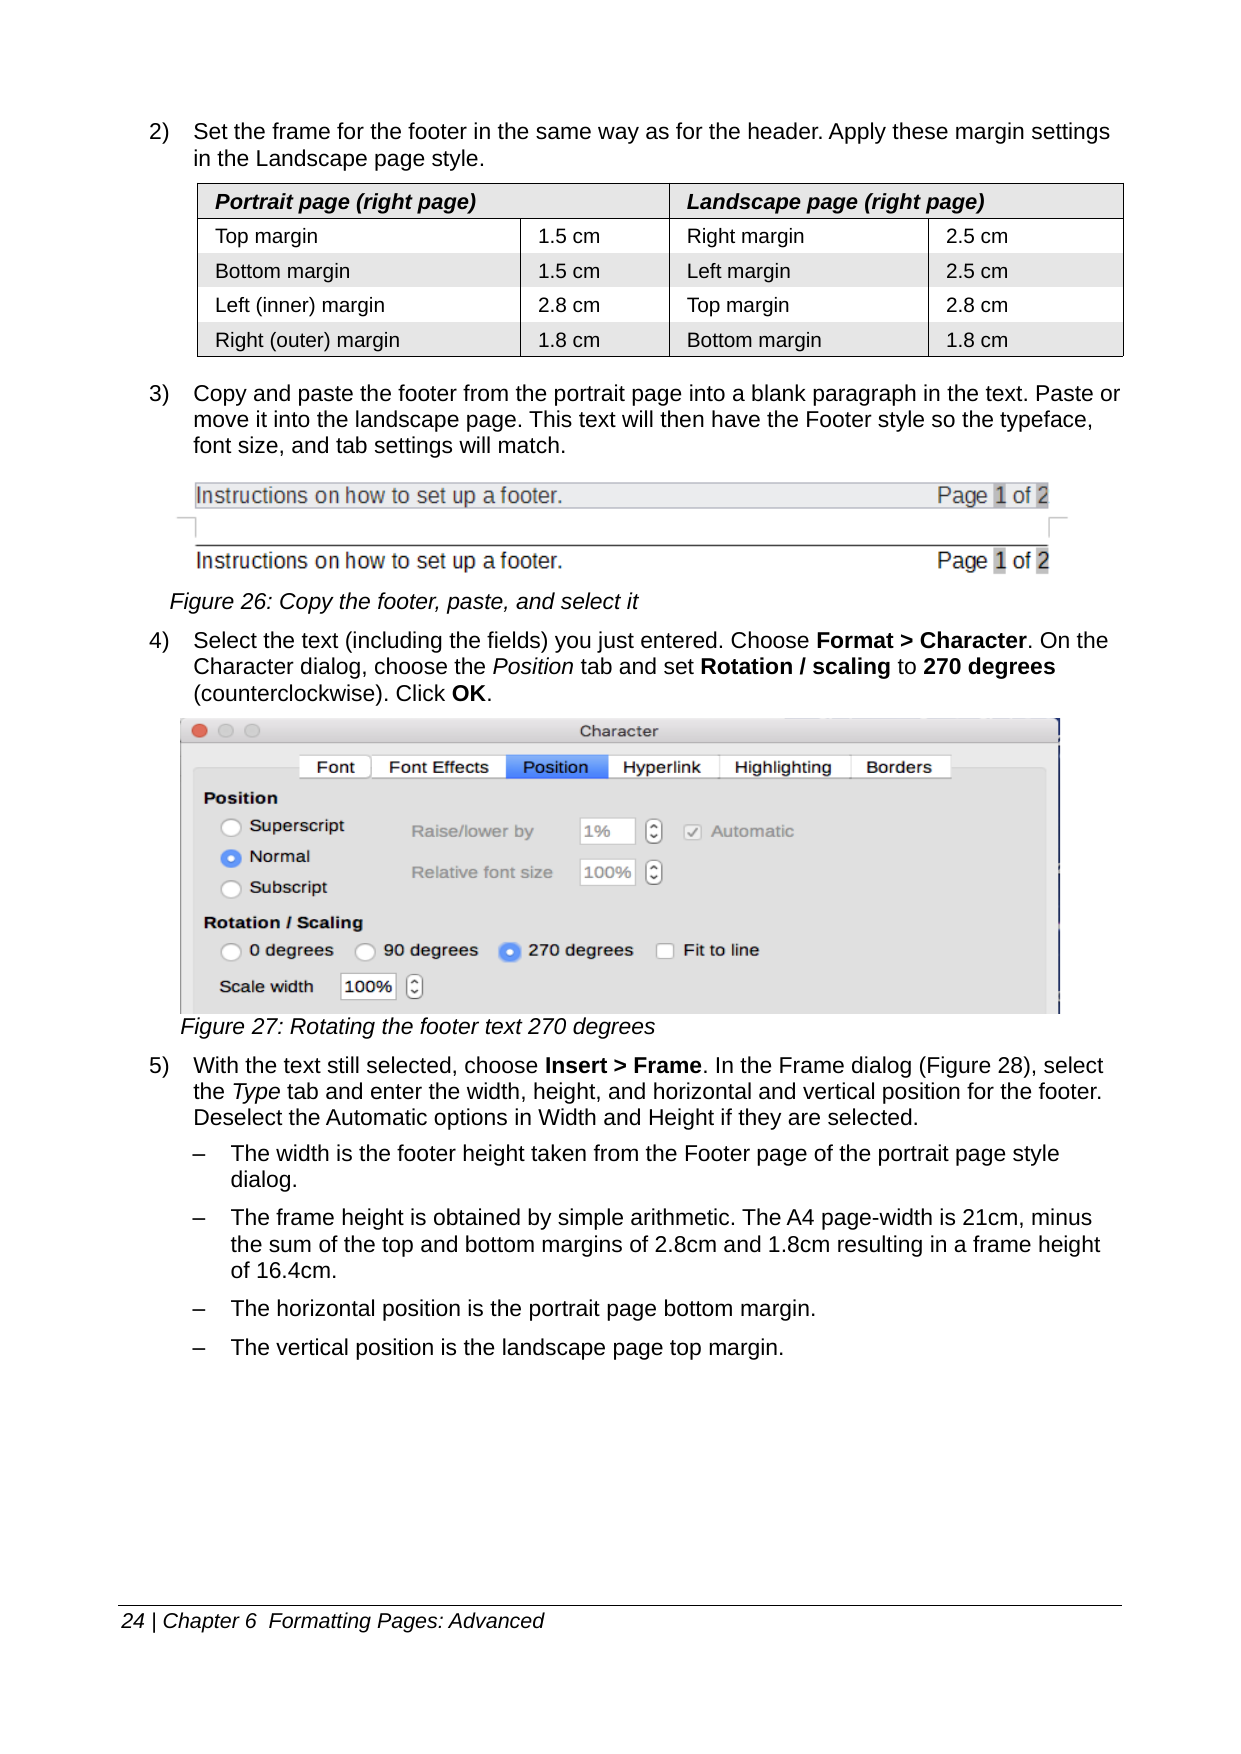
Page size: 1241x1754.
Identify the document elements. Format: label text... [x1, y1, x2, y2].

list With the text still selected, choose Insert > Frame. In the Frame dialog (Figure 28), select the Type tab and enter the width, height, and horizontal and vertical position for the footer. Deselect the Automatic options in Width and Height if they are selected. [169, 1052, 1122, 1131]
picture [169, 470, 1072, 588]
list The vertical position is the landscape page top margin. [192, 1334, 1122, 1360]
text Figure 27: Rotating the footer text 270 degrees [180, 1014, 1060, 1040]
list Copy and paste the footer from the portrait page into a blank paragraph in the text. Paste or move it into the landscape page. This text will then have the Footer style so the typeface, font size, and tab settings will match. [169, 380, 1122, 459]
table_cell 1.5 cm [521, 253, 669, 287]
picture [180, 718, 1060, 1014]
table_cell 1.5 cm [521, 219, 669, 253]
list The horizontal position is the portrait page bottom margin. [192, 1295, 1122, 1322]
table_cell Bottom margin [198, 253, 520, 287]
table_cell 2.5 cm [929, 219, 1123, 253]
list The width is the footer height taken from the Footer page of the portrait page style dialog. [192, 1139, 1122, 1192]
text Figure 26: Copy the footer, paste, and select it [169, 588, 1071, 614]
table_cell Top margin [198, 219, 520, 253]
table_cell Top margin [670, 287, 928, 322]
table_cell 1.8 cm [521, 322, 669, 356]
table_cell Left (inner) margin [198, 287, 520, 322]
table_cell 2.5 cm [929, 253, 1123, 287]
list The frame height is obtained by simple arithmetic. The A4 page-width is 21cm, minus the sum of the top and bottom margins of 2.8cm and 1.8cm resulting in a frame height of 16.4cm. [192, 1204, 1122, 1283]
table_cell Left margin [670, 253, 928, 287]
table_cell 1.8 cm [929, 322, 1123, 356]
table_header Portrait page (right page) [198, 184, 669, 218]
table_cell Bottom margin [670, 322, 928, 356]
table_header Landscape page (right page) [670, 184, 1123, 218]
table_cell 2.8 cm [521, 287, 669, 322]
list Set the frame for the footer in the same way as for the header. Apply these margin settings in the Landscape page style. [169, 118, 1122, 171]
table_cell 2.8 cm [929, 287, 1123, 322]
table_cell Right margin [670, 219, 928, 253]
table_cell Right (outer) margin [198, 322, 520, 356]
list Select the text (including the fields) you just entered. Choose Format > Character. On the Character dialog, choose the Position tab and set Rotation / scaling to 270 degrees (counterclockwise). Click OK. [169, 627, 1122, 706]
